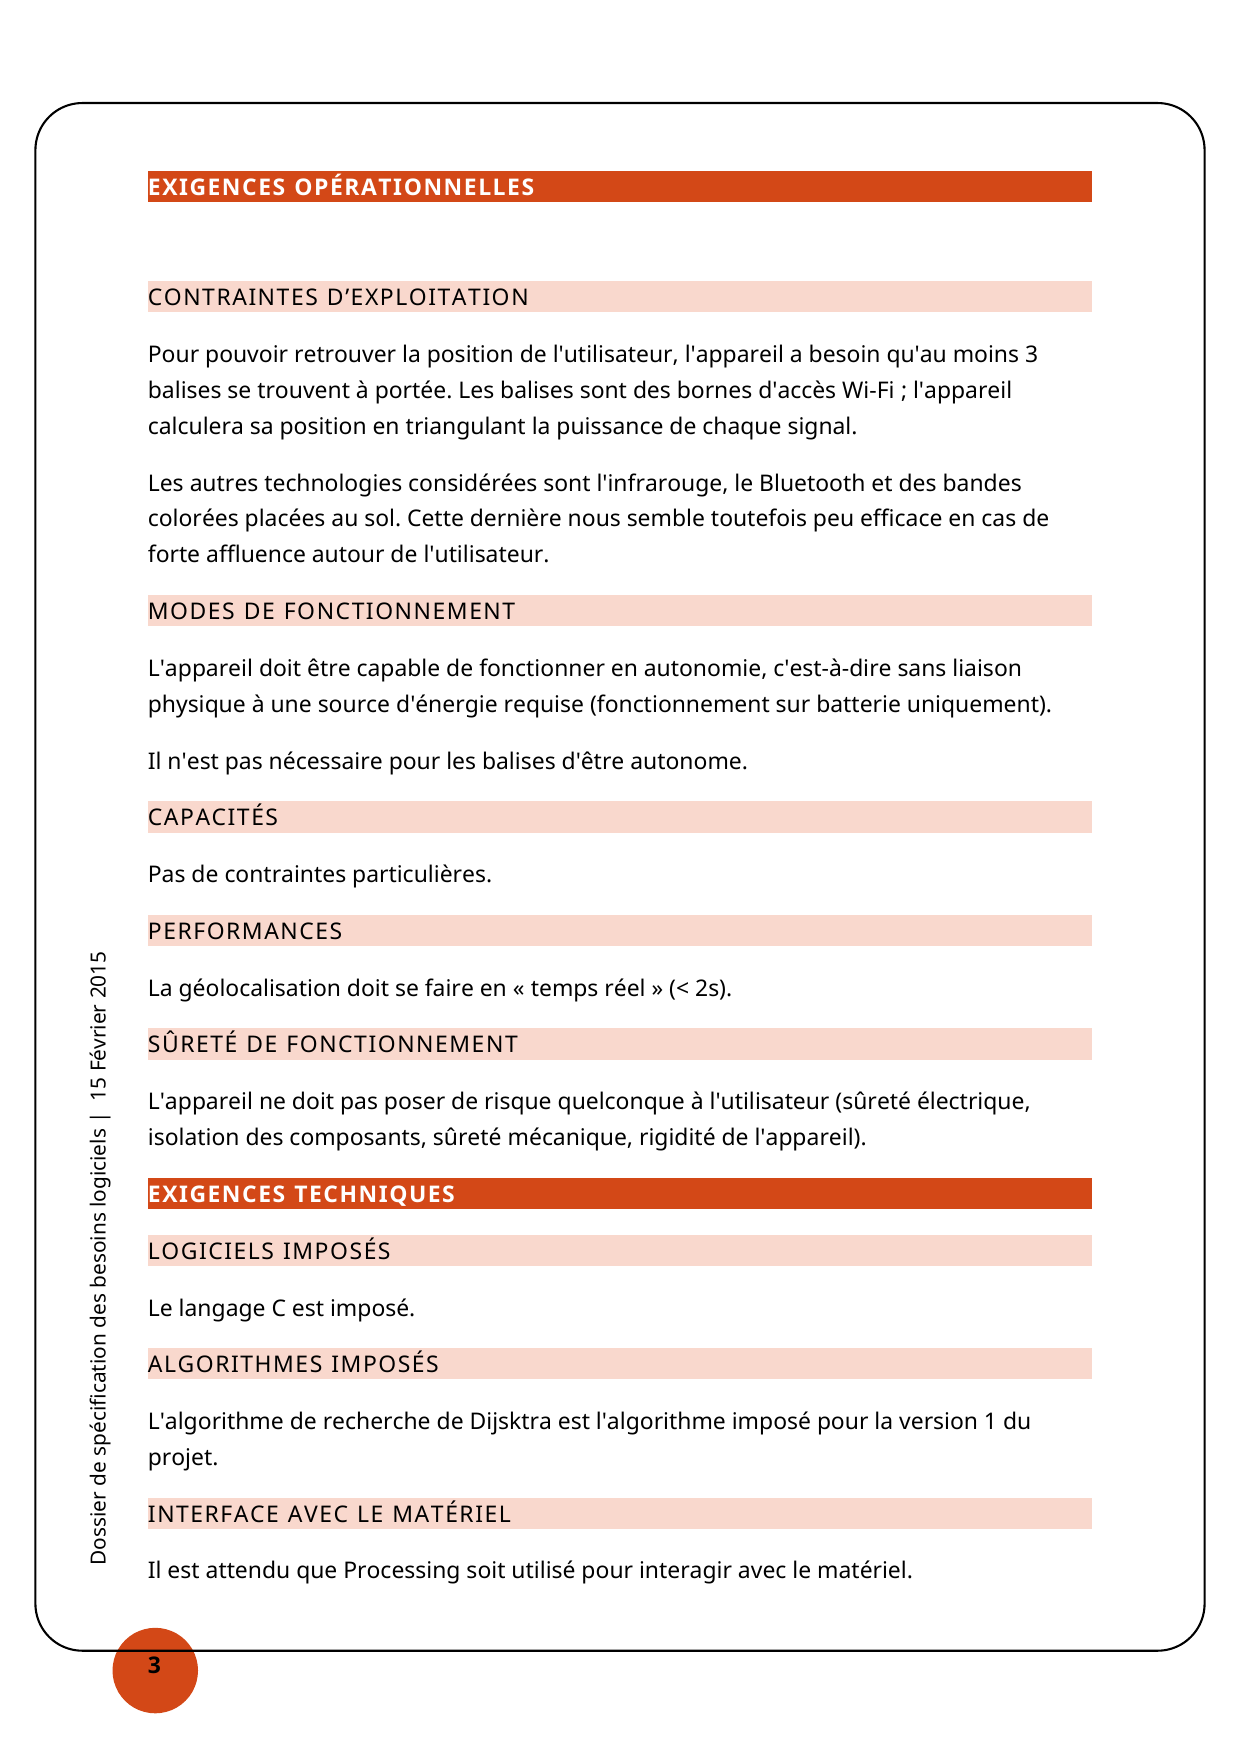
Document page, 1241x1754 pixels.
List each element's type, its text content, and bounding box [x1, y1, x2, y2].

text Il est attendu que Processing soit utilisé pour interagir avec le matériel. [148, 1554, 1092, 1586]
text Pour pouvoir retrouver la position de l'utilisateur, l'appareil a besoin qu'au moins 3 balises se trouvent à portée. Les balises sont des bornes d'accès Wi-Fi ; l'appareil calculera sa position en triangulant la puissance de chaque signal. [148, 338, 1092, 441]
text Il n'est pas nécessaire pour les balises d'être autonome. [148, 744, 1092, 776]
text La géolocalisation doit se faire en « temps réel » (< 2s). [148, 972, 1092, 1003]
text Les autres technologies considérées sont l'infrarouge, le Bluetooth et des bandes colorées placées au sol. Cette dernière nous semble toutefois peu efficace en cas de forte affluence autour de l'utilisateur. [148, 466, 1092, 569]
subtitle Modes de fonctionnement [148, 595, 1092, 626]
text L'appareil doit être capable de fonctionner en autonomie, c'est-à-dire sans liaison physique à une source d'énergie requise (fonctionnement sur batterie uniquement). [148, 652, 1092, 719]
subtitle Performances [148, 915, 1092, 946]
subtitle Algorithmes imposés [148, 1348, 1092, 1379]
text L'appareil ne doit pas poser de risque quelconque à l'utilisateur (sûreté électrique, isolation des composants, sûreté mécanique, rigidité de l'appareil). [148, 1085, 1092, 1152]
subtitle Capacités [148, 801, 1092, 833]
subtitle Interface avec le matériel [148, 1498, 1092, 1529]
text L'algorithme de recherche de Dijsktra est l'algorithme imposé pour la version 1 du projet. [148, 1405, 1092, 1472]
subtitle Contraintes d’exploitation [148, 281, 1092, 312]
text Pas de contraintes particulières. [148, 858, 1092, 889]
subtitle Logiciels imposés [148, 1235, 1092, 1266]
subtitle Sûreté de fonctionnement [148, 1028, 1092, 1060]
subtitle Exigences techniques [148, 1178, 1092, 1209]
subtitle Exigences opérationnelles [148, 171, 1092, 202]
text Le langage C est imposé. [148, 1291, 1092, 1323]
